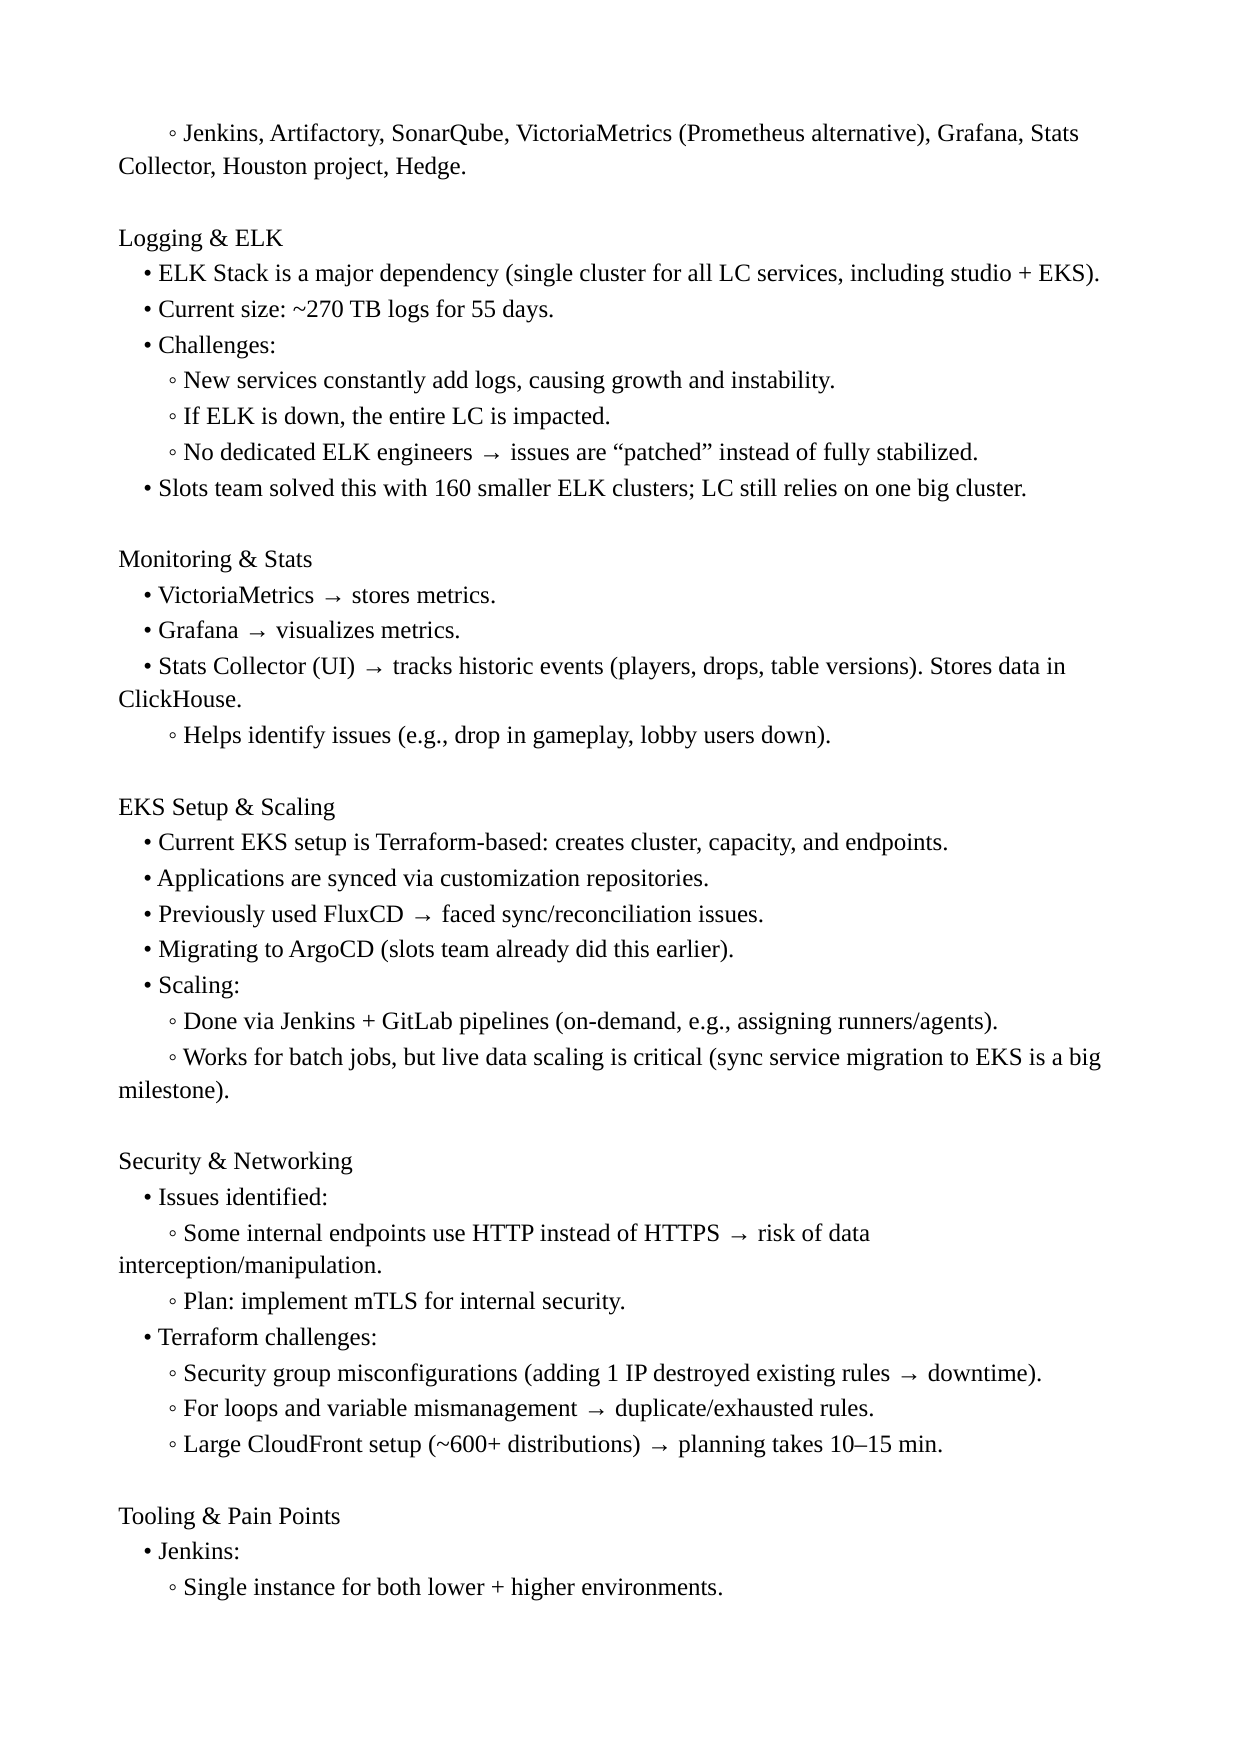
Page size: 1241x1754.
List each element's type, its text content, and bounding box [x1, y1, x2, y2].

text • Stats Collector (UI) → tracks historic events (players, drops, table versions). Stores data in ClickHouse. [118, 651, 1122, 713]
text Logging & ELK [118, 223, 1122, 251]
text • Challenges: [118, 330, 1122, 358]
text ◦ Jenkins, Artifactory, SonarQube, VictoriaMetrics (Prometheus alternative), Grafana, Stats Collector, Houston project, Hedge. [118, 118, 1122, 180]
text • Grafana → visualizes metrics. [118, 616, 1122, 644]
text ◦ Helps identify issues (e.g., drop in gameplay, lobby users down). [118, 720, 1122, 749]
text Security & Networking [118, 1146, 1122, 1175]
text • VictoriaMetrics → stores metrics. [118, 580, 1122, 609]
text • Previously used FluxCD → faced sync/reconciliation issues. [118, 899, 1122, 927]
text • Terraform challenges: [118, 1322, 1122, 1351]
text Monitoring & Stats [118, 544, 1122, 573]
text • ELK Stack is a major dependency (single cluster for all LC services, including studio + EKS). [118, 258, 1122, 287]
text • Migrating to ArgoCD (slots team already did this earlier). [118, 934, 1122, 963]
text ◦ For loops and variable mismanagement → duplicate/exhausted rules. [118, 1393, 1122, 1422]
text • Scaling: [118, 970, 1122, 999]
text ◦ No dedicated ELK engineers → issues are “patched” instead of fully stabilized. [118, 437, 1122, 466]
text • Current size: ~270 TB logs for 55 days. [118, 294, 1122, 323]
text Tooling & Pain Points [118, 1501, 1122, 1529]
text EKS Setup & Scaling [118, 792, 1122, 820]
text • Applications are synced via customization repositories. [118, 863, 1122, 892]
text • Issues identified: [118, 1182, 1122, 1211]
text ◦ Done via Jenkins + GitLab pipelines (on-demand, e.g., assigning runners/agents). [118, 1006, 1122, 1035]
text • Slots team solved this with 160 smaller ELK clusters; LC still relies on one big cluster. [118, 473, 1122, 501]
text ◦ Some internal endpoints use HTTP instead of HTTPS → risk of data interception/manipulation. [118, 1218, 1122, 1279]
text ◦ Security group misconfigurations (adding 1 IP destroyed existing rules → downtime). [118, 1358, 1122, 1387]
text ◦ If ELK is down, the entire LC is impacted. [118, 401, 1122, 430]
text • Current EKS setup is Terraform-based: creates cluster, capacity, and endpoints. [118, 827, 1122, 856]
text ◦ New services constantly add logs, causing growth and instability. [118, 366, 1122, 394]
text • Jenkins: [118, 1536, 1122, 1565]
text ◦ Plan: implement mTLS for internal security. [118, 1286, 1122, 1315]
text ◦ Single instance for both lower + higher environments. [118, 1572, 1122, 1601]
text ◦ Large CloudFront setup (~600+ distributions) → planning takes 10–15 min. [118, 1429, 1122, 1458]
text ◦ Works for batch jobs, but live data scaling is critical (sync service migration to EKS is a big milestone). [118, 1042, 1122, 1103]
